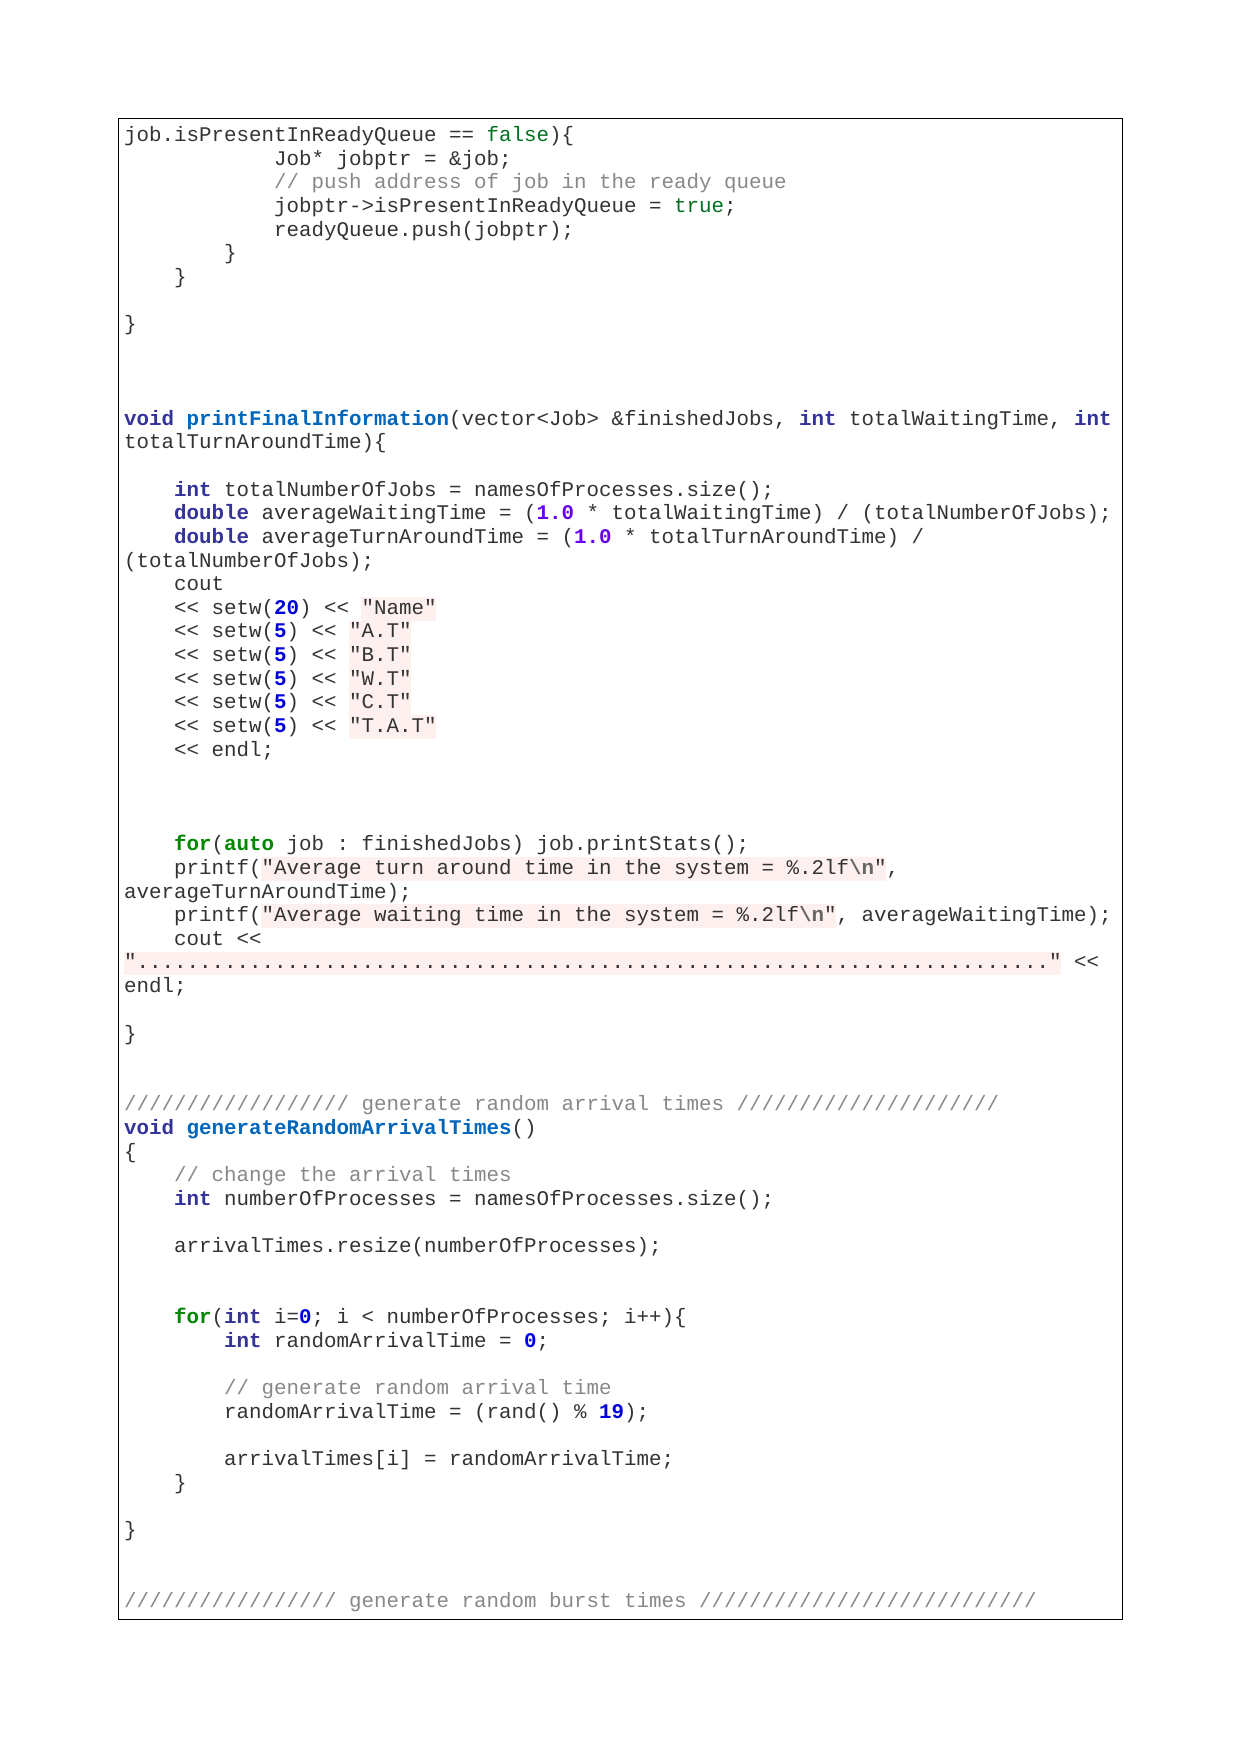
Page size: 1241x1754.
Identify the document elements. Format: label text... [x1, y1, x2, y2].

table_header job.isPresentInReadyQueue == false){ Job* jobptr = &job; // push address of job in the ready queue jobptr->isPresentInReadyQueue = true; readyQueue.push(jobptr); } } } void printFinalInformation(vector<Job> &finishedJobs, int totalWaitingTime, int totalTurnAroundTime){ int totalNumberOfJobs = namesOfProcesses.size(); double averageWaitingTime = (1.0 * totalWaitingTime) / (totalNumberOfJobs); double averageTurnAroundTime = (1.0 * totalTurnAroundTime) / (totalNumberOfJobs); cout << setw(20) << "Name" << setw(5) << "A.T" << setw(5) << "B.T" << setw(5) << "W.T" << setw(5) << "C.T" << setw(5) << "T.A.T" << endl; for(auto job : finishedJobs) job.printStats(); printf("Average turn around time in the system = %.2lf\n", averageTurnAroundTime); printf("Average waiting time in the system = %.2lf\n", averageWaitingTime); cout << "........................................................................." << endl; } ////////////////// generate random arrival times ///////////////////// void generateRandomArrivalTimes() { // change the arrival times int numberOfProcesses = namesOfProcesses.size(); arrivalTimes.resize(numberOfProcesses); for(int i=0; i < numberOfProcesses; i++){ int randomArrivalTime = 0; // generate random arrival time randomArrivalTime = (rand() % 19); arrivalTimes[i] = randomArrivalTime; } } ///////////////// generate random burst times /////////////////////////// [119, 119, 1122, 1619]
